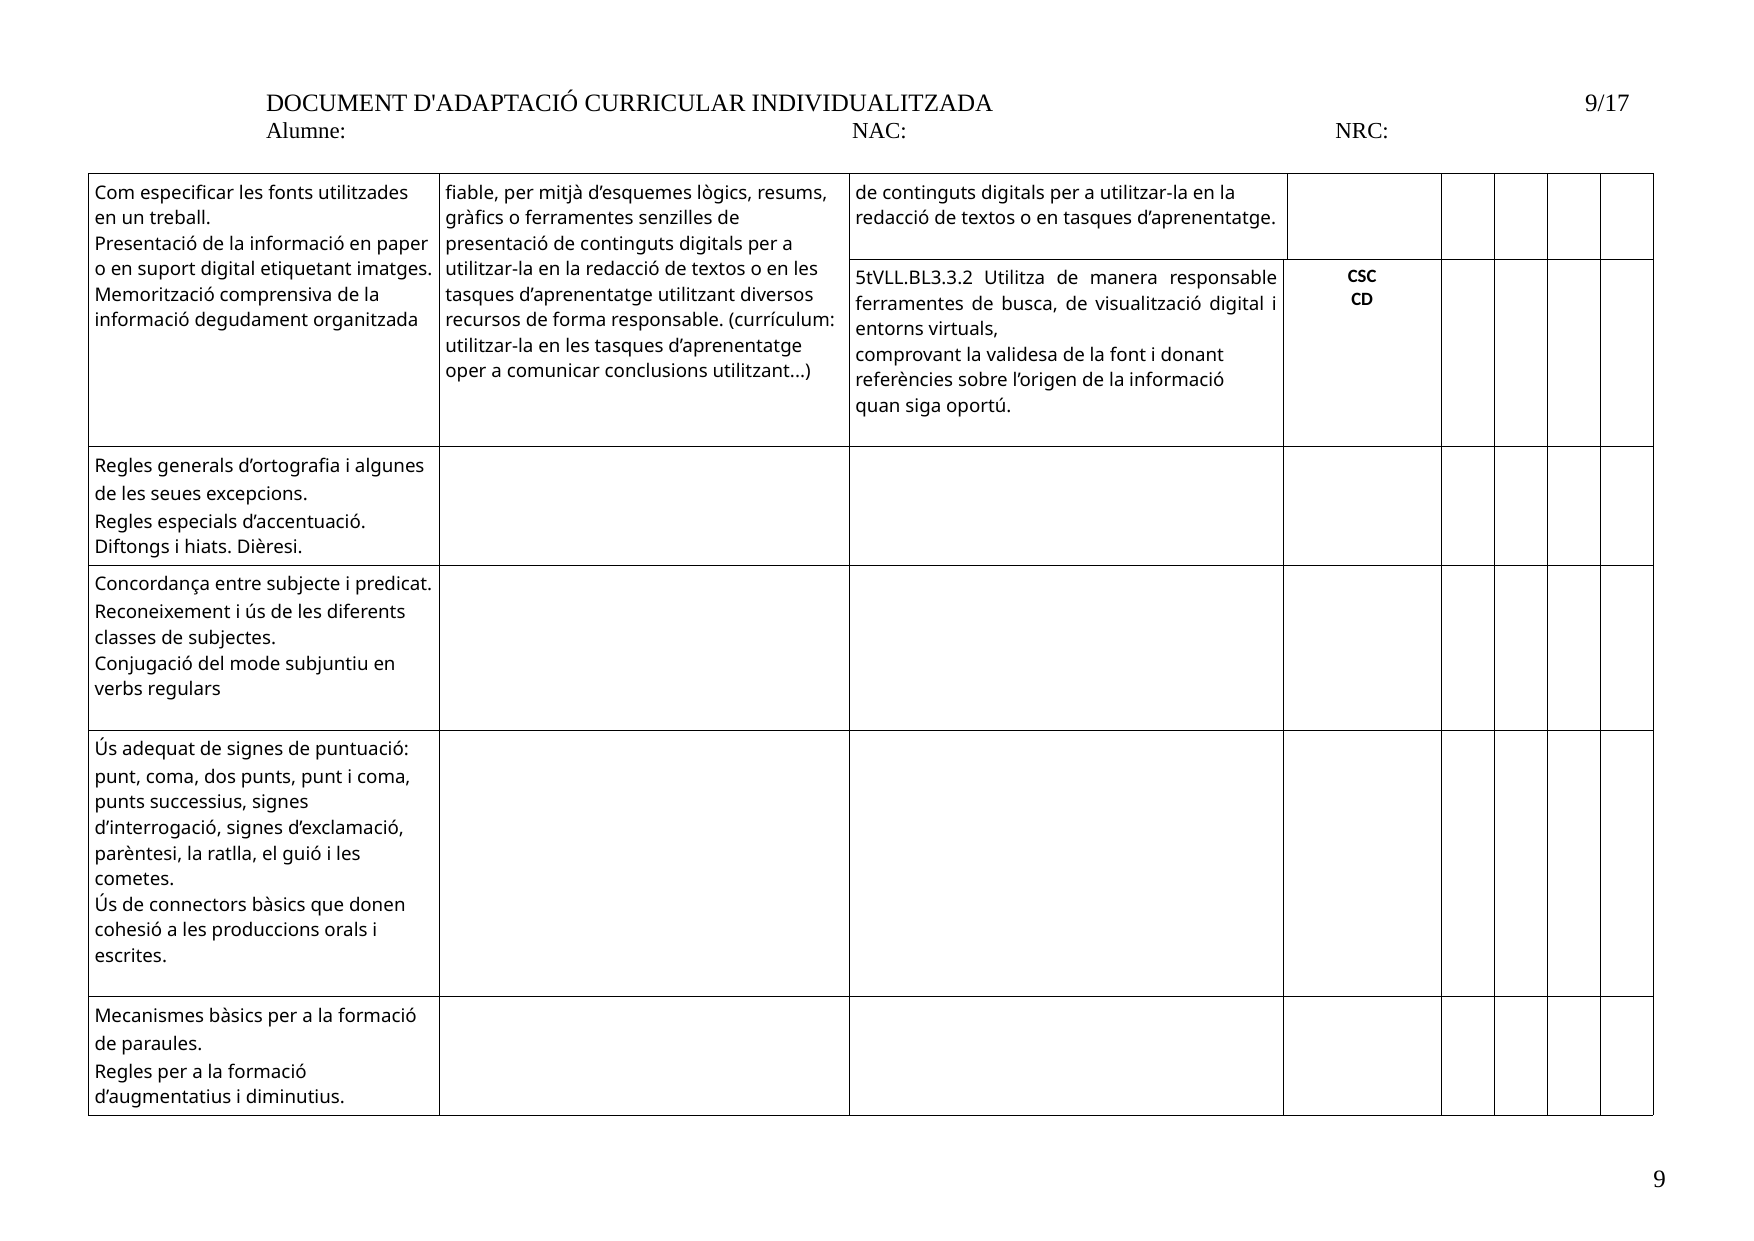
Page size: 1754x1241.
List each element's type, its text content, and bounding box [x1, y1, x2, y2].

table_cell [1548, 731, 1600, 996]
table_cell [1495, 731, 1547, 996]
table_cell [1442, 997, 1494, 1115]
table_cell [1601, 566, 1653, 729]
table_cell [1442, 447, 1494, 565]
table_cell [850, 566, 1283, 729]
table_cell [1442, 566, 1494, 729]
table_cell [1601, 997, 1653, 1115]
table_cell [1548, 997, 1600, 1115]
table_cell [1601, 260, 1653, 446]
table_cell [1548, 447, 1600, 565]
table_cell [1495, 447, 1547, 565]
table_cell [1284, 566, 1441, 729]
table_cell [440, 566, 849, 729]
table_cell [1284, 447, 1441, 565]
table_cell [1284, 731, 1441, 996]
table_cell [850, 731, 1283, 996]
table_cell Concordança entre subjecte i predicat. Reconeixement i ús de les diferents classes de subjectes. Conjugació del mode subjuntiu en verbs regulars [89, 566, 439, 729]
table_cell [1495, 997, 1547, 1115]
table_cell [1495, 174, 1547, 259]
table_cell CSC CD [1284, 260, 1441, 446]
table_cell [440, 447, 849, 565]
table_cell [850, 997, 1283, 1115]
table_cell [1548, 566, 1600, 729]
table_cell [1495, 566, 1547, 729]
table_cell [1442, 174, 1494, 259]
table_cell [1601, 174, 1653, 259]
table_cell de continguts digitals per a utilitzar-la en la redacció de textos o en tasques d’aprenentatge. [850, 174, 1287, 259]
table_cell [850, 447, 1283, 565]
table_cell Regles generals d’ortografia i algunes de les seues excepcions. Regles especials d’accentuació. Diftongs i hiats. Dièresi. [89, 447, 439, 565]
table_cell [1442, 731, 1494, 996]
table_cell [440, 731, 849, 996]
table_cell Ús adequat de signes de puntuació: punt, coma, dos punts, punt i coma, punts successius, signes d’interrogació, signes d’exclamació, parèntesi, la ratlla, el guió i les cometes. Ús de connectors bàsics que donen cohesió a les produccions orals i escrites. [89, 731, 439, 996]
table_cell 5tVLL.BL3.3.2 Utilitza de manera responsable ferramentes de busca, de visualització digital i entorns virtuals, comprovant la validesa de la font i donant referències sobre l’origen de la informació quan siga oportú. [850, 260, 1283, 446]
table_cell [1442, 260, 1494, 446]
table_cell [440, 997, 849, 1115]
table_cell [1548, 174, 1600, 259]
table_cell Mecanismes bàsics per a la formació de paraules. Regles per a la formació d’augmentatius i diminutius. [89, 997, 439, 1115]
table_cell [1601, 731, 1653, 996]
table_cell [1495, 260, 1547, 446]
table_cell fiable, per mitjà d’esquemes lògics, resums, gràfics o ferramentes senzilles de presentació de continguts digitals per a utilitzar-la en la redacció de textos o en les tasques d’aprenentatge utilitzant diversos recursos de forma responsable. (currículum: utilitzar-la en les tasques d’aprenentatge oper a comunicar conclusions utilitzant...) [440, 174, 849, 446]
table_cell [1288, 174, 1441, 259]
table_cell [1548, 260, 1600, 446]
table_cell [1284, 997, 1441, 1115]
table_cell [1601, 447, 1653, 565]
table_cell Com especificar les fonts utilitzades en un treball. Presentació de la informació en paper o en suport digital etiquetant imatges. Memorització comprensiva de la informació degudament organitzada [89, 174, 439, 446]
